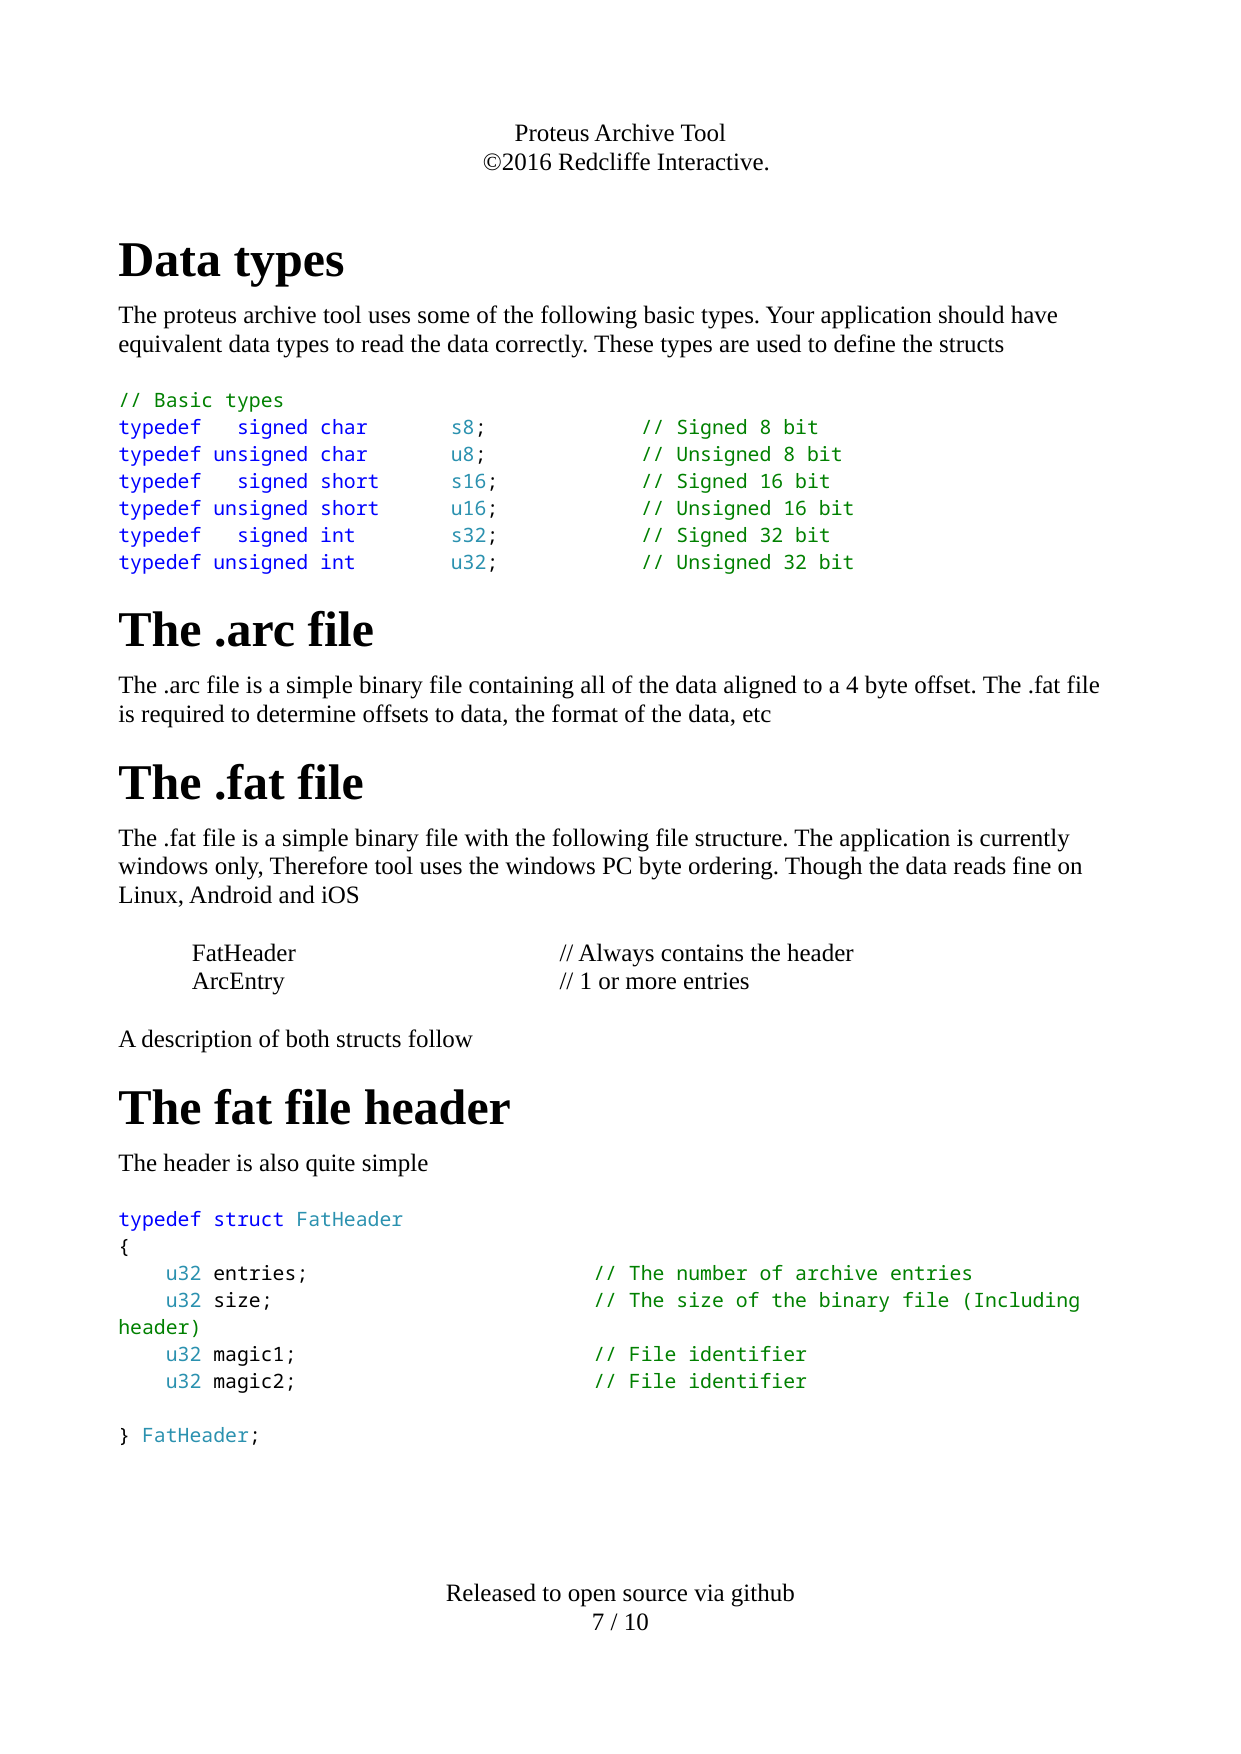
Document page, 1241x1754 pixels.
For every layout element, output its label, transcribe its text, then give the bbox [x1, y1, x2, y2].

text The header is also quite simple [118, 1148, 1122, 1176]
text { [118, 1232, 1122, 1259]
subtitle The .fat file [118, 753, 1122, 810]
text ArcEntry // 1 or more entries [118, 966, 1122, 995]
text u32 size; // The size of the binary file (Including header) [118, 1286, 1122, 1340]
text typedef unsigned char u8; // Unsigned 8 bit [118, 440, 1122, 467]
text // Basic types [118, 386, 1122, 413]
text } FatHeader; [118, 1421, 1122, 1448]
text u32 magic1; // File identifier [118, 1340, 1122, 1367]
subtitle Data types [118, 230, 1122, 288]
subtitle The .arc file [118, 600, 1122, 658]
text typedef signed short s16; // Signed 16 bit [118, 467, 1122, 494]
text u32 entries; // The number of archive entries [118, 1259, 1122, 1286]
text A description of both structs follow [118, 1024, 1122, 1053]
text The proteus archive tool uses some of the following basic types. Your application should have equivalent data types to read the data correctly. These types are used to define the structs [118, 300, 1122, 358]
text typedef signed char s8; // Signed 8 bit [118, 413, 1122, 440]
text typedef unsigned int u32; // Unsigned 32 bit [118, 548, 1122, 575]
text typedef struct FatHeader [118, 1205, 1122, 1232]
text u32 magic2; // File identifier [118, 1367, 1122, 1394]
text typedef unsigned short u16; // Unsigned 16 bit [118, 494, 1122, 521]
text The .arc file is a simple binary file containing all of the data aligned to a 4 byte offset. The .fat file is required to determine offsets to data, the format of the data, etc [118, 670, 1122, 728]
text The .fat file is a simple binary file with the following file structure. The application is currently windows only, Therefore tool uses the windows PC byte ordering. Though the data reads fine on Linux, Android and iOS [118, 823, 1122, 909]
text typedef signed int s32; // Signed 32 bit [118, 521, 1122, 548]
text FatHeader // Always contains the header [118, 938, 1122, 966]
subtitle The fat file header [118, 1078, 1122, 1135]
